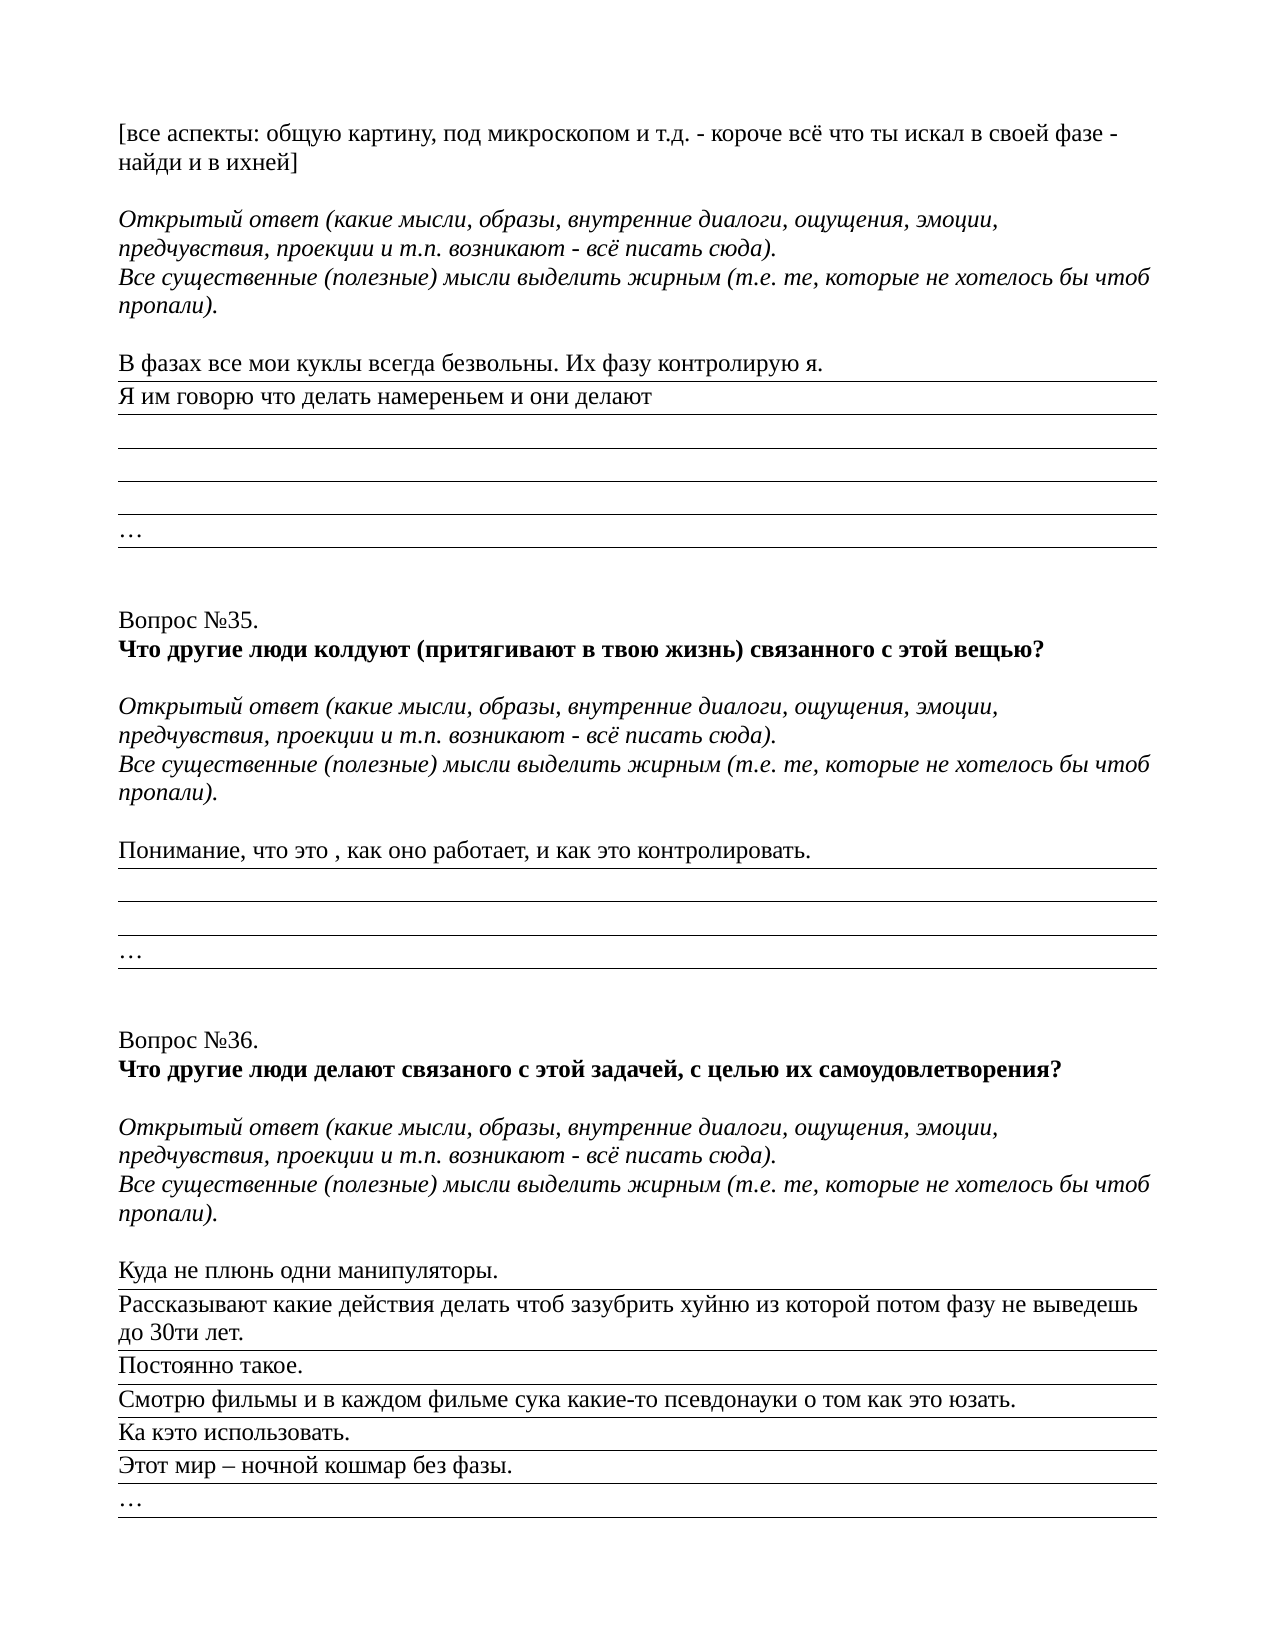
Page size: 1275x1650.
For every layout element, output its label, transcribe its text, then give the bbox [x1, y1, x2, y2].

text Этот мир – ночной кошмар без фазы. [118, 1451, 1157, 1483]
text Открытый ответ (какие мысли, образы, внутренние диалоги, ощущения, эмоции, предчувствия, проекции и т.п. возникают - всё писать сюда). [118, 691, 1157, 749]
text Ка кэто использовать. [118, 1418, 1157, 1450]
text Рассказывают какие действия делать чтоб зазубрить хуйню из которой потом фазу не выведешь до 30ти лет. [118, 1290, 1157, 1350]
text … [118, 1484, 1157, 1517]
text … [118, 515, 1157, 547]
text Все существенные (полезные) мысли выделить жирным (т.е. те, которые не хотелось бы чтоб пропали). [118, 262, 1157, 319]
text Смотрю фильмы и в каждом фильме сука какие-то псевдонауки о том как это юзать. [118, 1385, 1157, 1417]
text Я им говорю что делать намереньем и они делают [118, 382, 1157, 414]
text Понимание, что это , как оно работает, и как это контролировать. [118, 835, 1157, 868]
text Куда не плюнь одни манипуляторы. [118, 1255, 1157, 1289]
text Вопрос №35. [118, 605, 1157, 634]
text В фазах все мои куклы всегда безвольны. Их фазу контролирую я. [118, 348, 1157, 381]
text … [118, 936, 1157, 968]
text Постоянно такое. [118, 1351, 1157, 1384]
text Вопрос №36. [118, 1025, 1157, 1054]
text Открытый ответ (какие мысли, образы, внутренние диалоги, ощущения, эмоции, предчувствия, проекции и т.п. возникают - всё писать сюда). [118, 1112, 1157, 1169]
text Что другие люди делают связаного с этой задачей, с целью их самоудовлетворения? [118, 1054, 1157, 1083]
text Открытый ответ (какие мысли, образы, внутренние диалоги, ощущения, эмоции, предчувствия, проекции и т.п. возникают - всё писать сюда). [118, 204, 1157, 262]
text Все существенные (полезные) мысли выделить жирным (т.е. те, которые не хотелось бы чтоб пропали). [118, 749, 1157, 806]
text [все аспекты: общую картину, под микроскопом и т.д. - короче всё что ты искал в своей фазе - найди и в ихней] [118, 118, 1157, 176]
text Что другие люди колдуют (притягивают в твою жизнь) связанного с этой вещью? [118, 634, 1157, 662]
text Все существенные (полезные) мысли выделить жирным (т.е. те, которые не хотелось бы чтоб пропали). [118, 1169, 1157, 1227]
